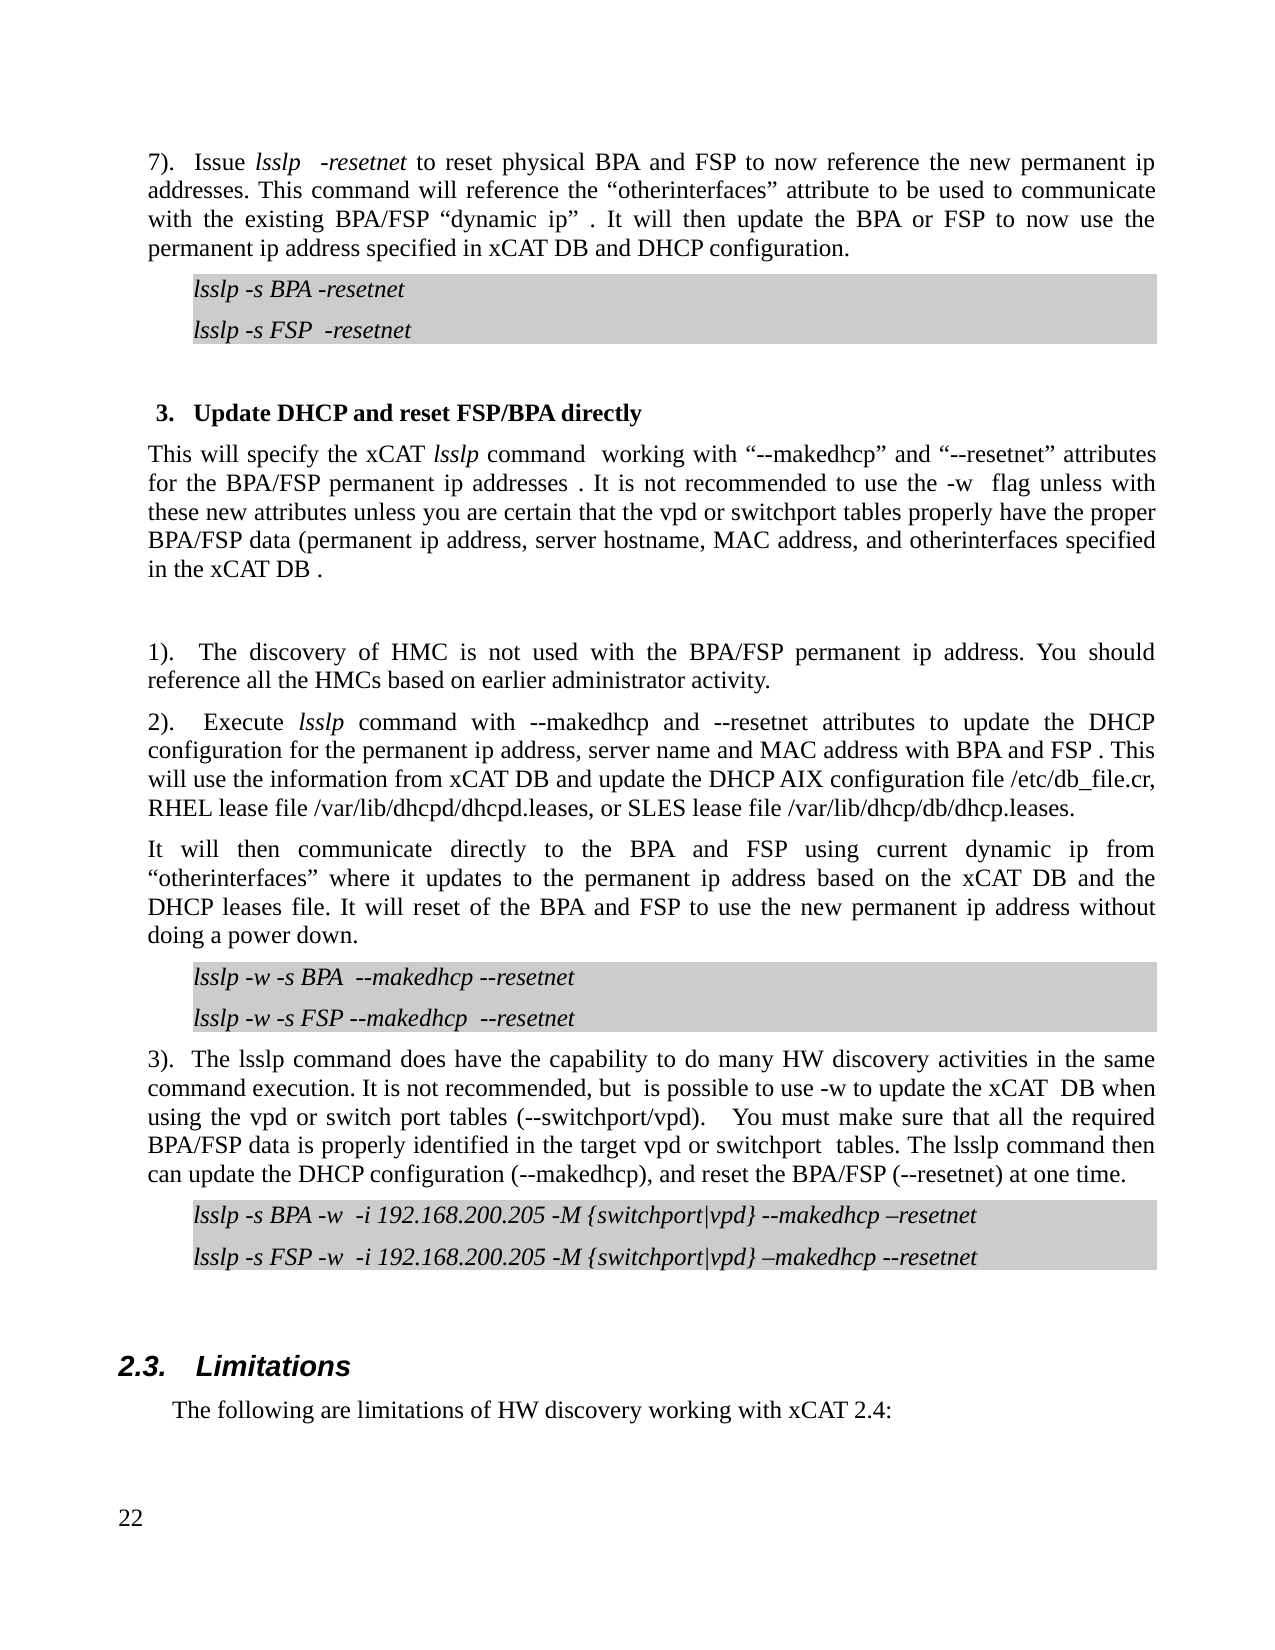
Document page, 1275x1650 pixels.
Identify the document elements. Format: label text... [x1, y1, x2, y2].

text It will then communicate directly to the BPA and FSP using current dynamic ip from “otherinterfaces” where it updates to the permanent ip address based on the xCAT DB and the DHCP leases file. It will reset of the BPA and FSP to use the new permanent ip address without doing a power down. [147, 834, 1157, 949]
subtitle Limitations [118, 1349, 1157, 1383]
text lsslp -w -s FSP --makedhcp --resetnet [193, 1003, 1157, 1032]
list lsslp -s BPA -resetnet [193, 274, 1157, 303]
list 7). Issue lsslp -resetnet to reset physical BPA and FSP to now reference the new permanent ip addresses. This command will reference the “otherinterfaces” attribute to be used to communicate with the existing BPA/FSP “dynamic ip” . It will then update the BPA or FSP to now use the permanent ip address specified in xCAT DB and DHCP configuration. [118, 147, 1157, 262]
list The following are limitations of HW discovery working with xCAT 2.4: [147, 1395, 1157, 1424]
list This will specify the xCAT lsslp command working with “--makedhcp” and “--resetnet” attributes for the BPA/FSP permanent ip addresses . It is not recommended to use the -w flag unless with these new attributes unless you are certain that the vpd or switchport tables properly have the proper BPA/FSP data (permanent ip address, server hostname, MAC address, and otherinterfaces specified in the xCAT DB . [118, 439, 1157, 583]
list 1). The discovery of HMC is not used with the BPA/FSP permanent ip address. You should reference all the HMCs based on earlier administrator activity. [147, 637, 1157, 694]
list lsslp -w -s BPA --makedhcp --resetnet [193, 962, 1157, 990]
list 3). The lsslp command does have the capability to do many HW discovery activities in the same command execution. It is not recommended, but is possible to use -w to update the xCAT DB when using the vpd or switch port tables (--switchport/vpd). You must make sure that all the required BPA/FSP data is properly identified in the target vpd or switchport tables. The lsslp command then can update the DHCP configuration (--makedhcp), and reset the BPA/FSP (--resetnet) at one time. [147, 1044, 1157, 1188]
text 2). Execute lsslp command with --makedhcp and --resetnet attributes to update the DHCP configuration for the permanent ip address, server name and MAC address with BPA and FSP . This will use the information from xCAT DB and update the DHCP AIX configuration file /etc/db_file.cr, RHEL lease file /var/lib/dhcpd/dhcpd.leases, or SLES lease file /var/lib/dhcp/db/dhcp.leases. [148, 707, 1157, 822]
list lsslp -s BPA -w -i 192.168.200.205 -M {switchport|vpd} --makedhcp –resetnet [193, 1200, 1157, 1229]
list lsslp -s FSP -resetnet [193, 315, 1157, 344]
list Update DHCP and reset FSP/BPA directly [156, 398, 1157, 427]
list lsslp -s FSP -w -i 192.168.200.205 -M {switchport|vpd} –makedhcp --resetnet [193, 1242, 1157, 1270]
